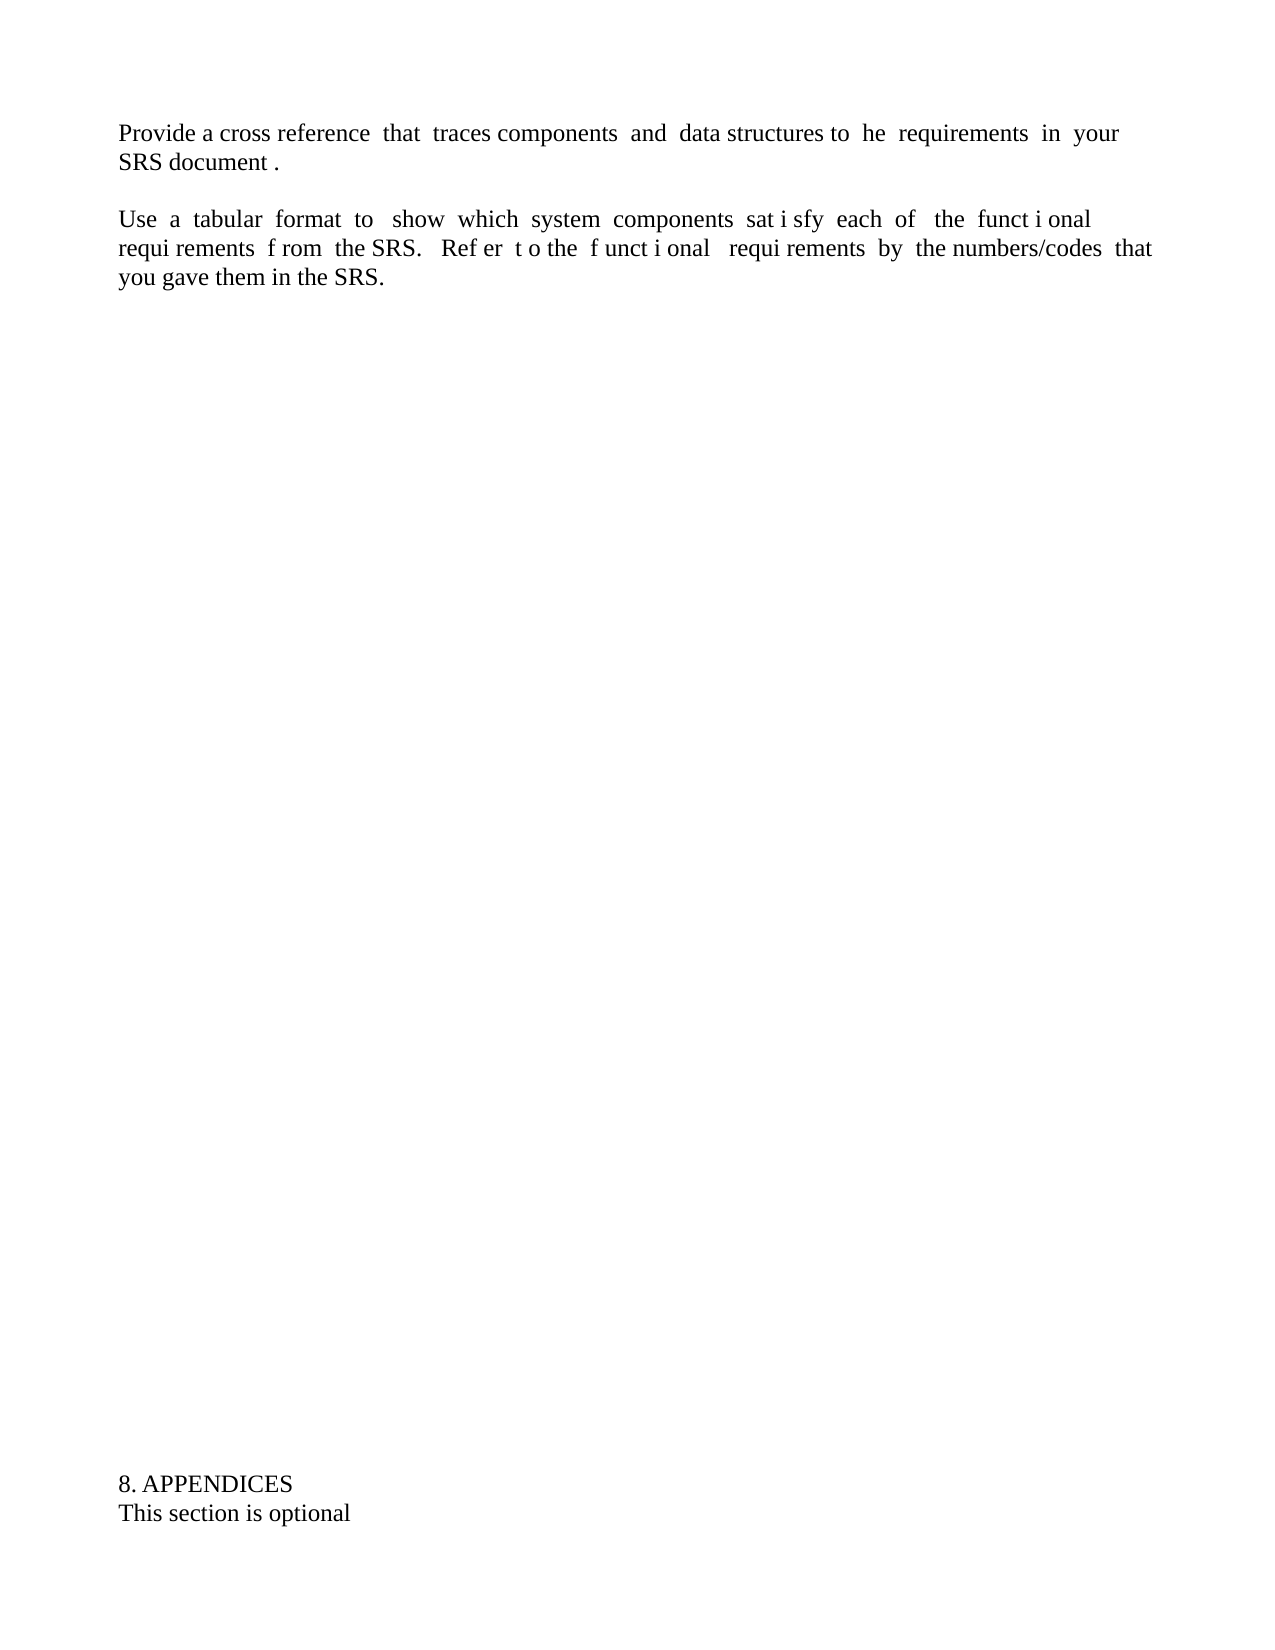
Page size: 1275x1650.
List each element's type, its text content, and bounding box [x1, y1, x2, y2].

text Use a tabular format to show which system components sat i sfy each of the funct i onal [118, 204, 1157, 233]
text 8. APPENDICES [118, 1469, 1157, 1498]
text This section is optional [118, 1498, 1157, 1527]
text requi rements f rom the SRS. Ref er t o the f unct i onal requi rements by the numbers/codes that you gave them in the SRS. [118, 233, 1157, 291]
text Provide a cross reference that traces components and data structures to he requirements in your SRS document . [118, 118, 1157, 176]
